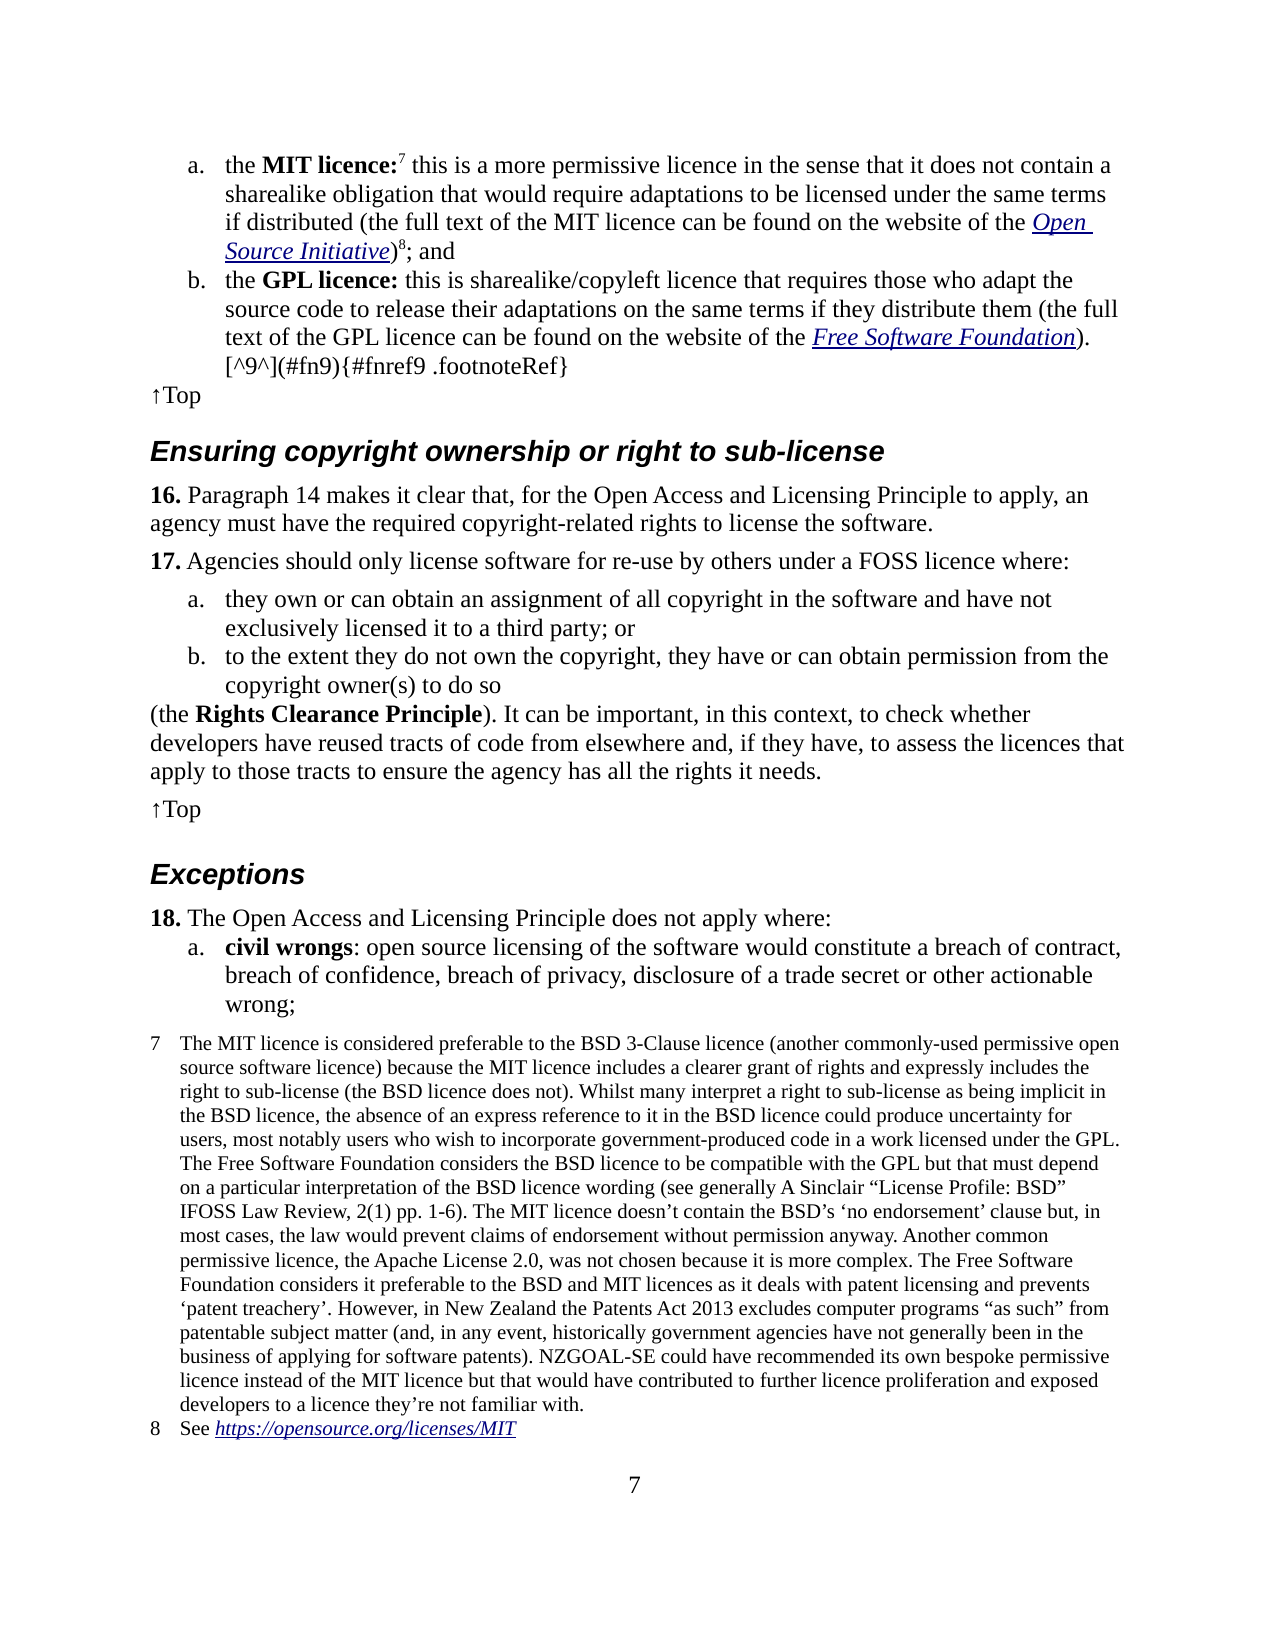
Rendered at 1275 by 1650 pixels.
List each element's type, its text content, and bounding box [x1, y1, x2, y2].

list they own or can obtain an assignment of all copyright in the software and have not exclusively licensed it to a third party; or [187, 584, 1125, 641]
list The MIT licence is considered preferable to the BSD 3-Clause licence (another commonly-used permissive open source software licence) because the MIT licence includes a clearer grant of rights and expressly includes the right to sub-license (the BSD licence does not). Whilst many interpret a right to sub-license as being implicit in the BSD licence, the absence of an express reference to it in the BSD licence could produce uncertainty for users, most notably users who wish to incorporate government-produced code in a work licensed under the GPL. The Free Software Foundation considers the BSD licence to be compatible with the GPL but that must depend on a particular interpretation of the BSD licence wording (see generally A Sinclair “License Profile: BSD” IFOSS Law Review, 2(1) pp. 1-6). The MIT licence doesn’t contain the BSD’s ‘no endorsement’ clause but, in most cases, the law would prevent claims of endorsement without permission anyway. Another common permissive licence, the Apache License 2.0, was not chosen because it is more complex. The Free Software Foundation considers it preferable to the BSD and MIT licences as it deals with patent licensing and prevents ‘patent treachery’. However, in New Zealand the Patents Act 2013 excludes computer programs “as such” from patentable subject matter (and, in any event, historically government agencies have not generally been in the business of applying for software patents). NZGOAL-SE could have recommended its own bespoke permissive licence instead of the MIT licence but that would have contributed to further licence proliferation and exposed developers to a licence they’re not familiar with. [150, 1031, 1125, 1416]
text (the Rights Clearance Principle). It can be important, in this context, to check whether developers have reused tracts of code from elsewhere and, if they have, to assess the licences that apply to those tracts to ensure the agency has all the rights it needs. [150, 699, 1125, 785]
list to the extent they do not own the copyright, they have or can obtain permission from the copyright owner(s) to do so [187, 641, 1125, 699]
list the GPL licence: this is sharealike/copyleft licence that requires those who adapt the source code to release their adaptations on the same terms if they distribute them (the full text of the GPL licence can be found on the website of the Free Software Foundation).[^9^](#fn9){#fnref9 .footnoteRef} [187, 265, 1125, 380]
text ↑Top [150, 380, 1125, 409]
subtitle Ensuring copyright ownership or right to sub-license [150, 434, 1125, 467]
list the MIT licence: this is a more permissive licence in the sense that it does not contain a sharealike obligation that would require adaptations to be licensed under the same terms if distributed (the full text of the MIT licence can be found on the website of the Open Source Initiative); and [187, 150, 1125, 265]
text 18. The Open Access and Licensing Principle does not apply where: [150, 903, 1125, 932]
text 16. Paragraph 14 makes it clear that, for the Open Access and Licensing Principle to apply, an agency must have the required copyright-related rights to license the software. [150, 480, 1125, 537]
list See https://opensource.org/licenses/MIT [150, 1416, 1125, 1440]
subtitle Exceptions [150, 857, 1125, 890]
list civil wrongs: open source licensing of the software would constitute a breach of contract, breach of confidence, breach of privacy, disclosure of a trade secret or other actionable wrong; [187, 932, 1125, 1018]
text 17. Agencies should only license software for re-use by others under a FOSS licence where: [150, 546, 1125, 575]
text ↑Top [150, 794, 1125, 823]
